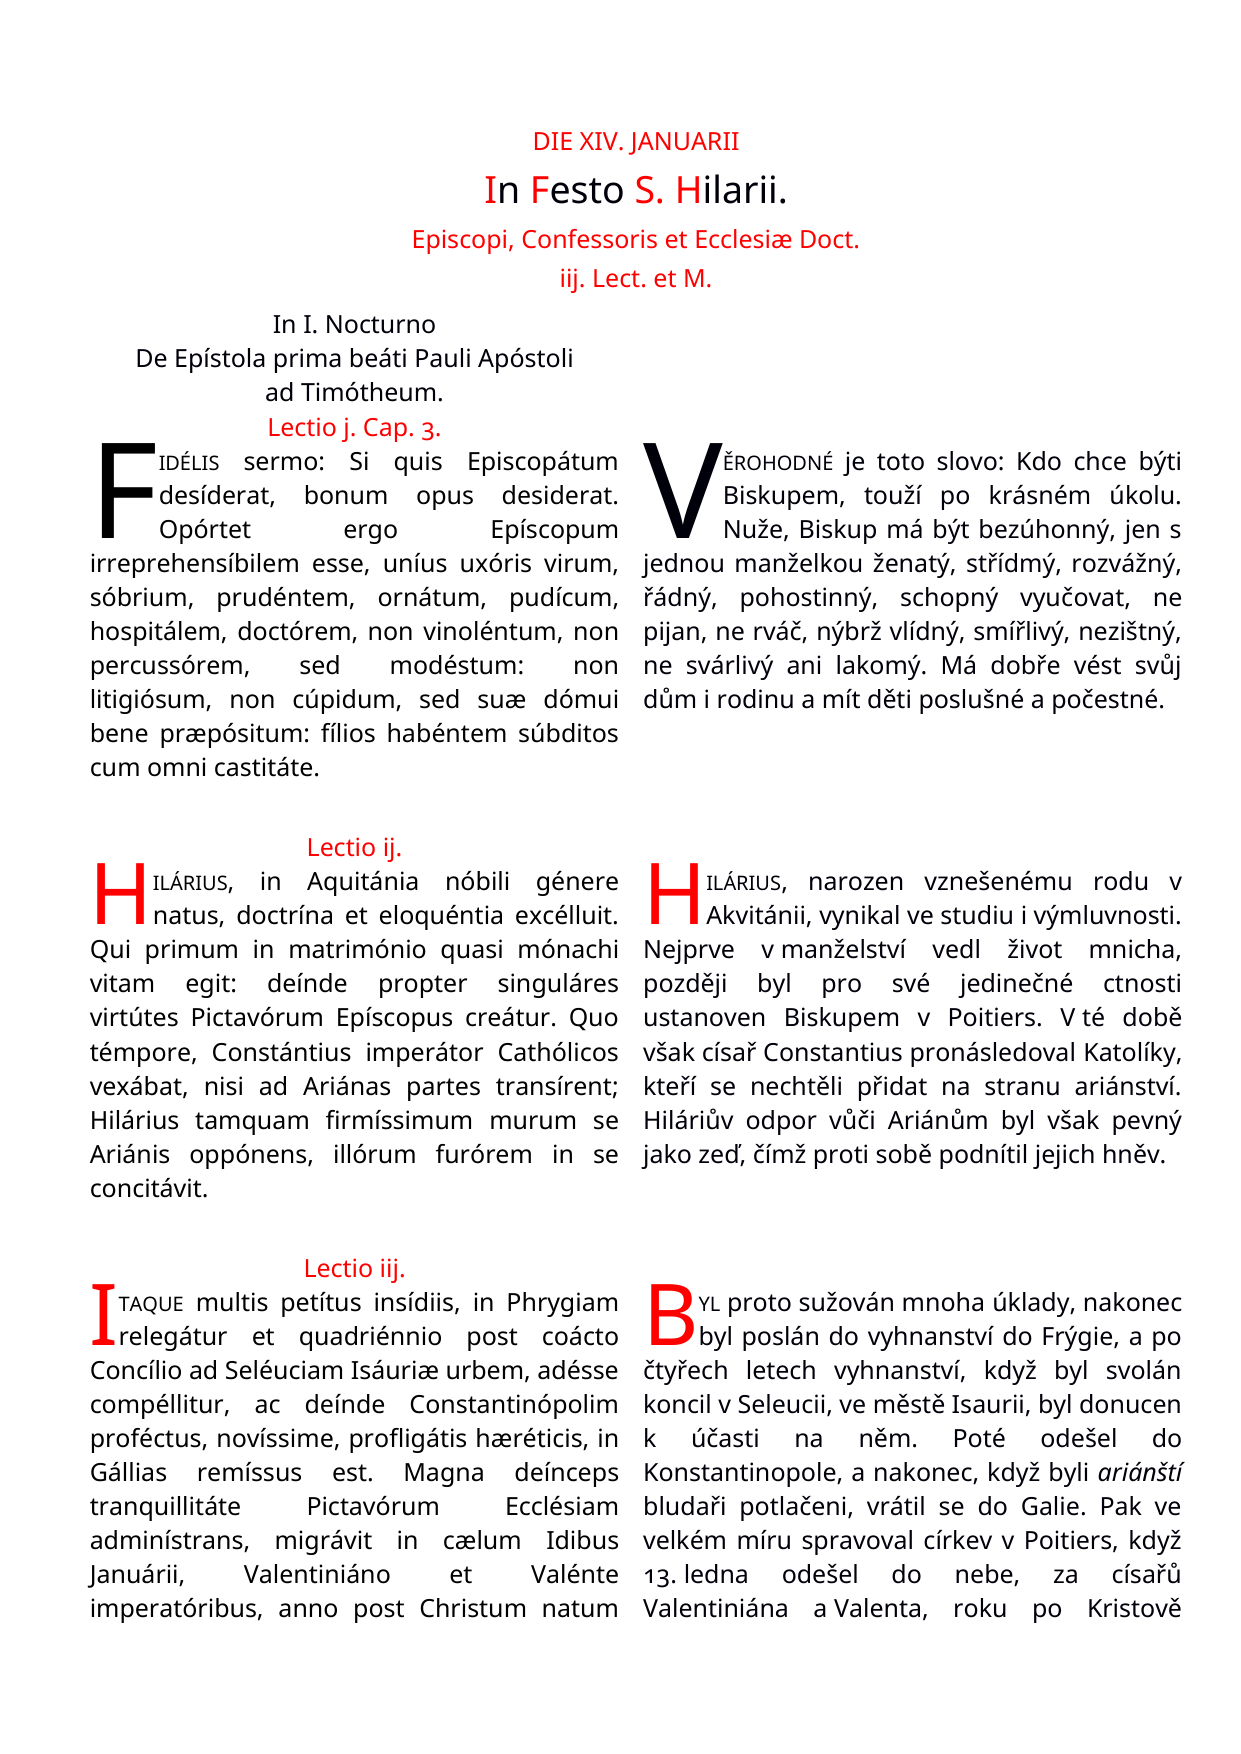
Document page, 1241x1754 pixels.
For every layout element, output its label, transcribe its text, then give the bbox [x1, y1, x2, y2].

table_cell Lectio iij. Itaque multis petítus insídiis, in Phrygiam relegátur et quadriénnio post coácto Concílio ad Seléuciam Isáuriæ urbem, adésse compéllitur, ac deínde Constantinópolim proféctus, novíssime, profligátis hæréticis, in Gállias remíssus est. Magna deínceps tranquillitáte Pictavórum Ecclésiam adminístrans, migrávit in cælum Idibus Januárii, Valentiniáno et Valénte imperatóribus, anno post Christum natum [78, 1245, 631, 1631]
table_cell Byl proto sužován mnoha úklady, nakonec byl poslán do vyhnanství do Frýgie, a po čtyřech letech vyhnanství, když byl svolán koncil v Seleucii, ve městě Isaurii, byl donucen k účasti na něm. Poté odešel do Konstantinopole, a nakonec, když byli ariánští bludaři potlačeni, vrátil se do Galie. Pak ve velkém míru spravoval církev v Poitiers, když 13. ledna odešel do nebe, za císařů Valentiniána a Valenta, roku po Kristově [631, 1245, 1194, 1631]
table_header DIE XIV. JANUARII In Festo S. Hilarii. Episcopi, Confessoris et Ecclesiæ Doct. iij. Lect. et M. [78, 118, 1194, 301]
table_cell Hilárius, narozen vznešenému rodu v Akvitánii, vynikal ve studiu i výmluvnosti. Nejprve v manželství vedl život mnicha, později byl pro své jedinečné ctnosti ustanoven Biskupem v Poitiers. V té době však císař Constantius pronásledoval Katolíky, kteří se nechtěli přidat na stranu ariánství. Hiláriův odpor vůči Ariánům byl však pevný jako zeď, čímž proti sobě podnítil jejich hněv. [631, 824, 1194, 1244]
table_cell Věrohodné je toto slovo: Kdo chce býti Biskupem, touží po krásném úkolu. Nuže, Biskup má být bezúhonný, jen s jednou manželkou ženatý, střídmý, rozvážný, řádný, pohostinný, schopný vyučovat, ne pijan, ne rváč, nýbrž vlídný, smířlivý, nezištný, ne svárlivý ani lakomý. Má dobře vést svůj dům i rodinu a mít děti poslušné a počestné. [631, 301, 1194, 824]
table_cell Lectio ij. Hilárius, in Aquitánia nóbili génere natus, doctrína et eloquéntia excélluit. Qui primum in matrimónio quasi mónachi vitam egit: deínde propter singuláres virtútes Pictavórum Epíscopus creátur. Quo témpore, Constántius imperátor Cathólicos vexábat, nisi ad Ariánas partes transírent; Hilárius tamquam firmíssimum murum se Ariánis oppónens, illórum furórem in se concitávit. [78, 824, 631, 1244]
table_cell In I. Nocturno De Epístola prima beáti Pauli Apóstoli ad Timótheum. Lectio j. Cap. 3. Fidélis sermo: Si quis Episcopátum desíderat, bonum opus desiderat. Opórtet ergo Epíscopum irreprehensíbilem esse, uníus uxóris virum, sóbrium, prudéntem, ornátum, pudícum, hospitálem, doctórem‚ non vinoléntum, non percussórem, sed modéstum: non litigiósum, non cúpidum‚ sed suæ dómui bene præpósitum: fílios habéntem súbditos cum omni castitáte. [78, 301, 631, 824]
